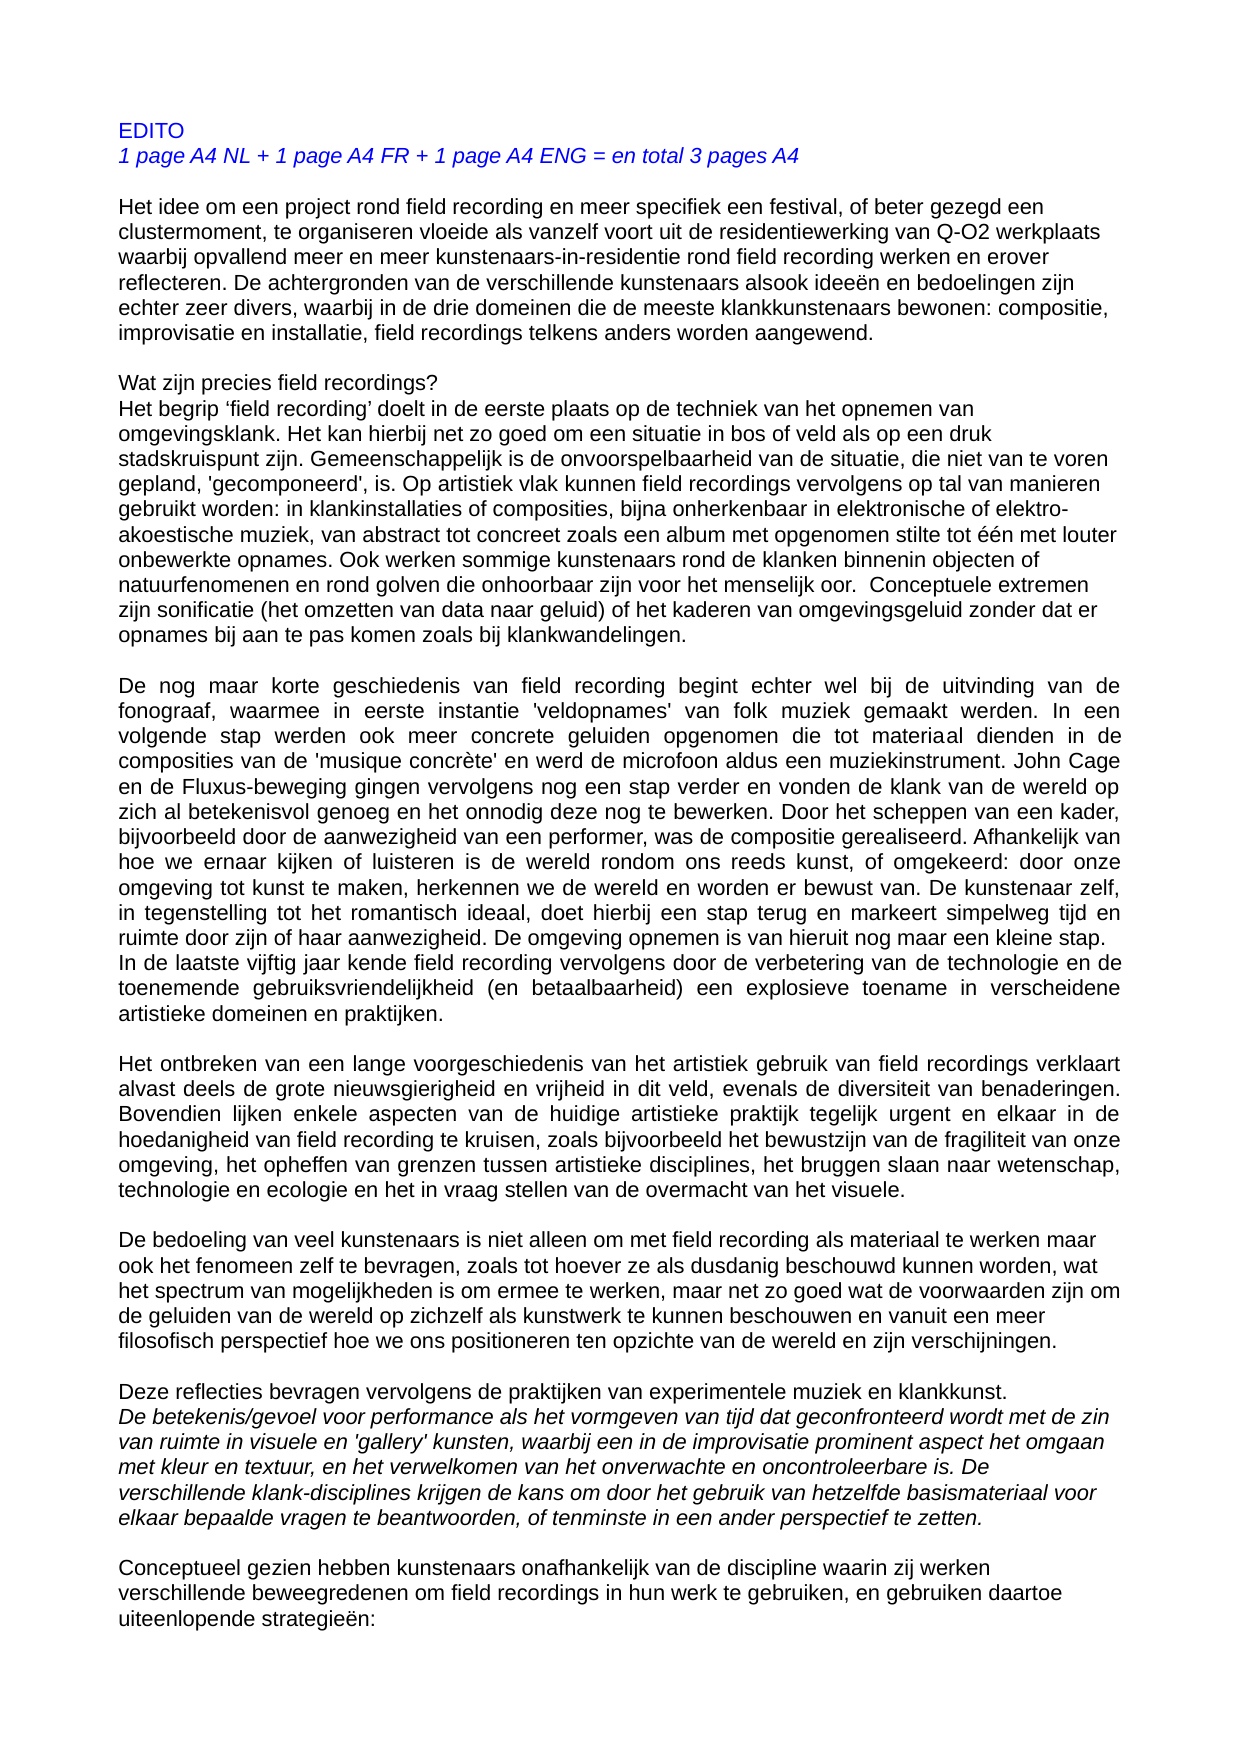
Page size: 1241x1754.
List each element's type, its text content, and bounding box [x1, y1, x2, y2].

text Het begrip ‘field recording’ doelt in de eerste plaats op de techniek van het opnemen van omgevingsklank. Het kan hierbij net zo goed om een situatie in bos of veld als op een druk stadskruispunt zijn. Gemeenschappelijk is de onvoorspelbaarheid van de situatie, die niet van te voren gepland, 'gecomponeerd', is. Op artistiek vlak kunnen field recordings vervolgens op tal van manieren gebruikt worden: in klankinstallaties of composities, bijna onherkenbaar in elektronische of elektro-akoestische muziek, van abstract tot concreet zoals een album met opgenomen stilte tot één met louter onbewerkte opnames. Ook werken sommige kunstenaars rond de klanken binnenin objecten of natuurfenomenen en rond golven die onhoorbaar zijn voor het menselijk oor. Conceptuele extremen zijn sonificatie (het omzetten van data naar geluid) of het kaderen van omgevingsgeluid zonder dat er opnames bij aan te pas komen zoals bij klankwandelingen. [118, 395, 1122, 647]
text Deze reflecties bevragen vervolgens de praktijken van experimentele muziek en klankkunst. [118, 1378, 1122, 1404]
text Wat zijn precies field recordings? [118, 370, 1122, 395]
text De bedoeling van veel kunstenaars is niet alleen om met field recording als materiaal te werken maar ook het fenomeen zelf te bevragen, zoals tot hoever ze als dusdanig beschouwd kunnen worden, wat het spectrum van mogelijkheden is om ermee te werken, maar net zo goed wat de voorwaarden zijn om de geluiden van de wereld op zichzelf als kunstwerk te kunnen beschouwen en vanuit een meer filosofisch perspectief hoe we ons positioneren ten opzichte van de wereld en zijn verschijningen. [118, 1227, 1122, 1353]
text De betekenis/gevoel voor performance als het vormgeven van tijd dat geconfronteerd wordt met de zin van ruimte in visuele en 'gallery' kunsten, waarbij een in de improvisatie prominent aspect het omgaan met kleur en textuur, en het verwelkomen van het onverwachte en oncontroleerbare is. De verschillende klank-disciplines krijgen de kans om door het gebruik van hetzelfde basismateriaal voor elkaar bepaalde vragen te beantwoorden, of tenminste in een ander perspectief te zetten. [118, 1404, 1122, 1530]
text EDITO [118, 118, 1122, 143]
text 1 page A4 NL + 1 page A4 FR + 1 page A4 ENG = en total 3 pages A4 [118, 143, 1122, 168]
text In de laatste vijftig jaar kende field recording vervolgens door de verbetering van de technologie en de toenemende gebruiksvriendelijkheid (en betaalbaarheid) een explosieve toename in verscheidene artistieke domeinen en praktijken. [118, 950, 1122, 1026]
text Het idee om een project rond field recording en meer specifiek een festival, of beter gezegd een clustermoment, te organiseren vloeide als vanzelf voort uit de residentiewerking van Q-O2 werkplaats waarbij opvallend meer en meer kunstenaars-in-residentie rond field recording werken en erover reflecteren. De achtergronden van de verschillende kunstenaars alsook ideeën en bedoelingen zijn echter zeer divers, waarbij in de drie domeinen die de meeste klankkunstenaars bewonen: compositie, improvisatie en installatie, field recordings telkens anders worden aangewend. [118, 194, 1122, 345]
text Conceptueel gezien hebben kunstenaars onafhankelijk van de discipline waarin zij werken verschillende beweegredenen om field recordings in hun werk te gebruiken, en gebruiken daartoe uiteenlopende strategieën: [118, 1555, 1122, 1631]
text De nog maar korte geschiedenis van field recording begint echter wel bij de uitvinding van de fonograaf, waarmee in eerste instantie 'veldopnames' van folk muziek gemaakt werden. In een volgende stap werden ook meer concrete geluiden opgenomen die tot materiaal dienden in de composities van de 'musique concrète' en werd de microfoon aldus een muziekinstrument. John Cage en de Fluxus-beweging gingen vervolgens nog een stap verder en vonden de klank van de wereld op zich al betekenisvol genoeg en het onnodig deze nog te bewerken. Door het scheppen van een kader, bijvoorbeeld door de aanwezigheid van een performer, was de compositie gerealiseerd. Afhankelijk van hoe we ernaar kijken of luisteren is de wereld rondom ons reeds kunst, of omgekeerd: door onze omgeving tot kunst te maken, herkennen we de wereld en worden er bewust van. De kunstenaar zelf, in tegenstelling tot het romantisch ideaal, doet hierbij een stap terug en markeert simpelweg tijd en ruimte door zijn of haar aanwezigheid. De omgeving opnemen is van hieruit nog maar een kleine stap. [118, 673, 1122, 950]
text Het ontbreken van een lange voorgeschiedenis van het artistiek gebruik van field recordings verklaart alvast deels de grote nieuwsgierigheid en vrijheid in dit veld, evenals de diversiteit van benaderingen. Bovendien lijken enkele aspecten van de huidige artistieke praktijk tegelijk urgent en elkaar in de hoedanigheid van field recording te kruisen, zoals bijvoorbeeld het bewustzijn van de fragiliteit van onze omgeving, het opheffen van grenzen tussen artistieke disciplines, het bruggen slaan naar wetenschap, technologie en ecologie en het in vraag stellen van de overmacht van het visuele. [118, 1051, 1122, 1202]
